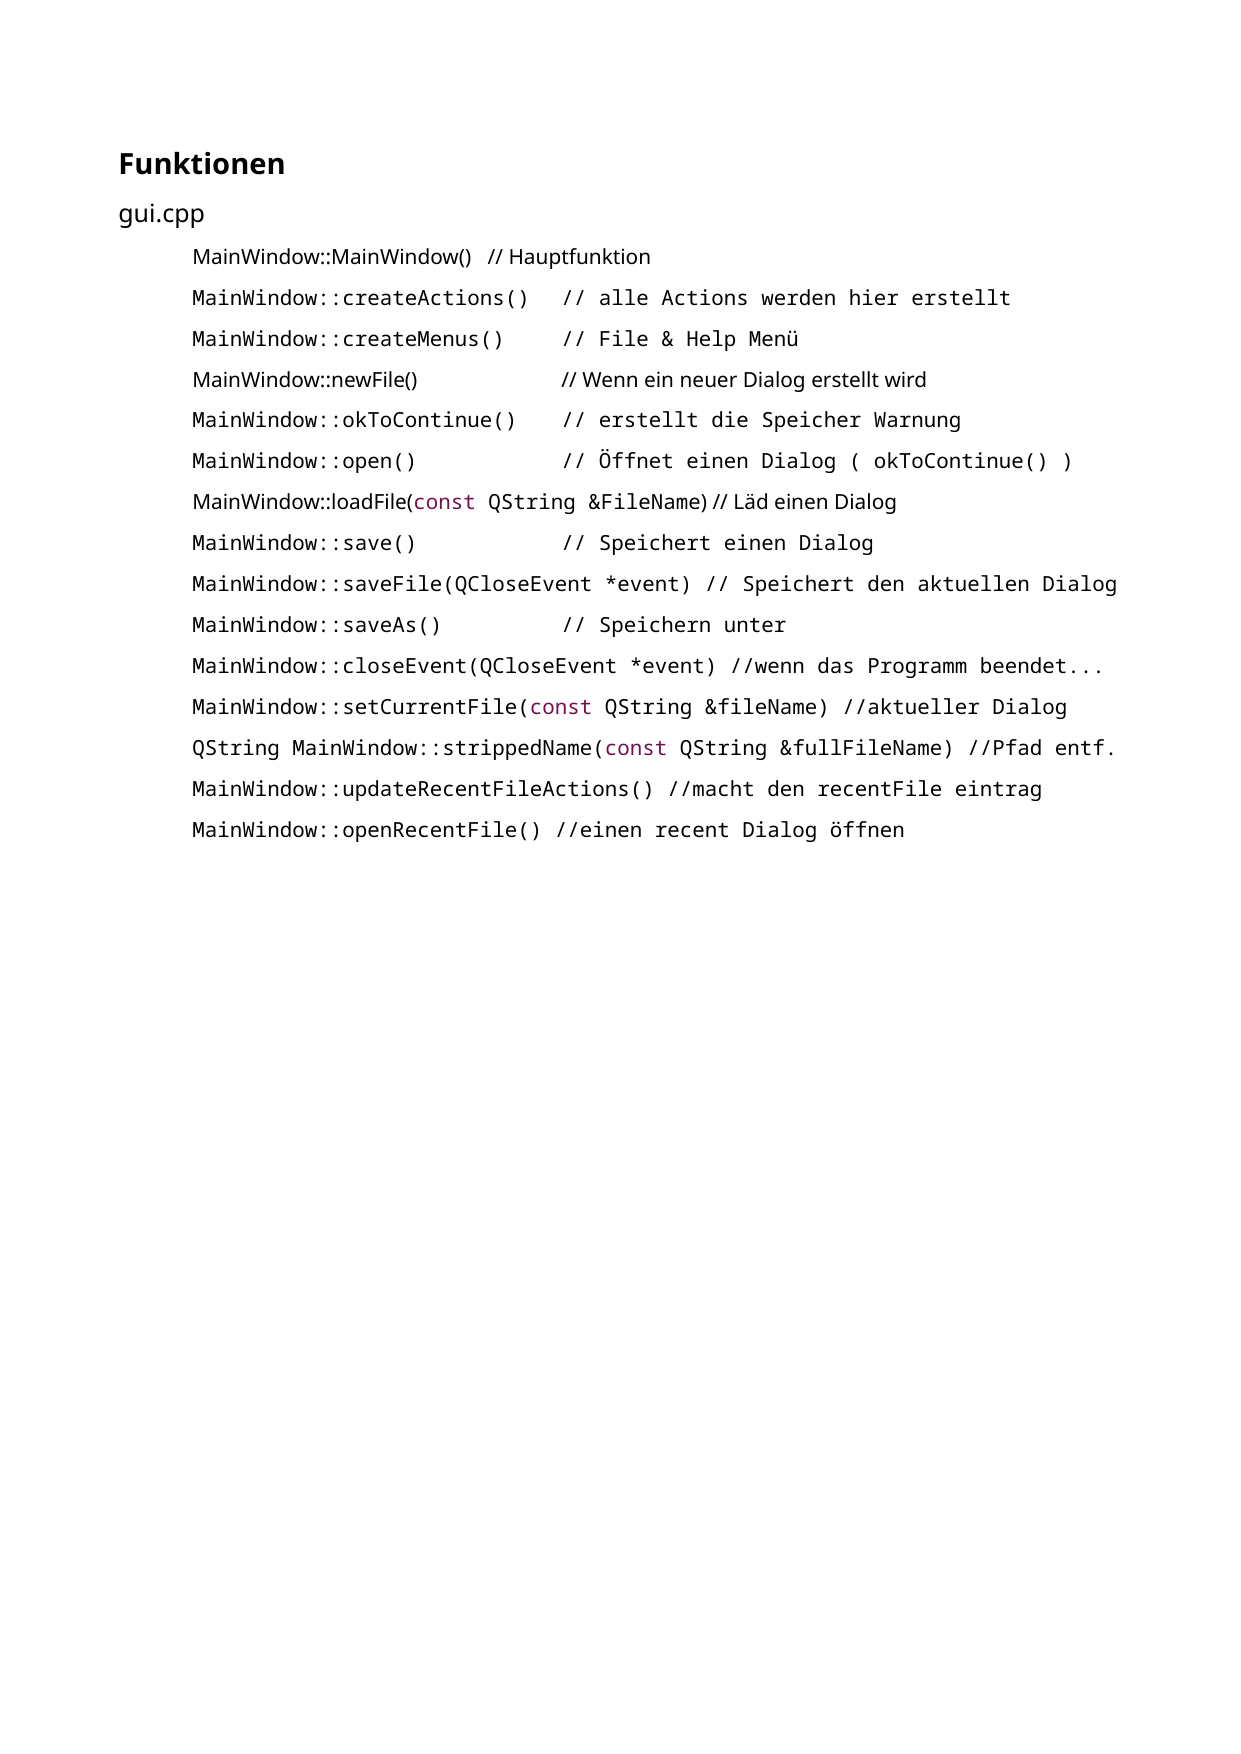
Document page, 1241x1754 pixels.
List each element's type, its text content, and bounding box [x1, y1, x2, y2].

text MainWindow::createActions() // alle Actions werden hier erstellt [118, 283, 1122, 311]
text MainWindow::loadFile(const QString &FileName) // Läd einen Dialog [118, 487, 1122, 516]
text MainWindow::closeEvent(QCloseEvent *event) //wenn das Programm beendet... [118, 651, 1122, 680]
text MainWindow::setCurrentFile(const QString &fileName) //aktueller Dialog [118, 692, 1122, 721]
text MainWindow::saveAs() // Speichern unter [118, 610, 1122, 639]
text MainWindow::save() // Speichert einen Dialog [118, 528, 1122, 557]
text MainWindow::open() // Öffnet einen Dialog ( okToContinue() ) [118, 447, 1122, 475]
text MainWindow::updateRecentFileActions() //macht den recentFile eintrag [118, 774, 1122, 802]
subtitle Funktionen [118, 143, 1122, 183]
text MainWindow::okToContinue() // erstellt die Speicher Warnung [118, 406, 1122, 434]
text gui.cpp [118, 195, 1122, 229]
text MainWindow::newFile() // Wenn ein neuer Dialog erstellt wird [118, 365, 1122, 393]
text MainWindow::createMenus() // File & Help Menü [118, 324, 1122, 352]
text MainWindow::MainWindow() // Hauptfunktion [118, 242, 1122, 270]
text MainWindow::openRecentFile() //einen recent Dialog öffnen [118, 815, 1122, 843]
text QString MainWindow::strippedName(const QString &fullFileName) //Pfad entf. [118, 733, 1122, 762]
text MainWindow::saveFile(QCloseEvent *event) // Speichert den aktuellen Dialog [118, 569, 1122, 598]
